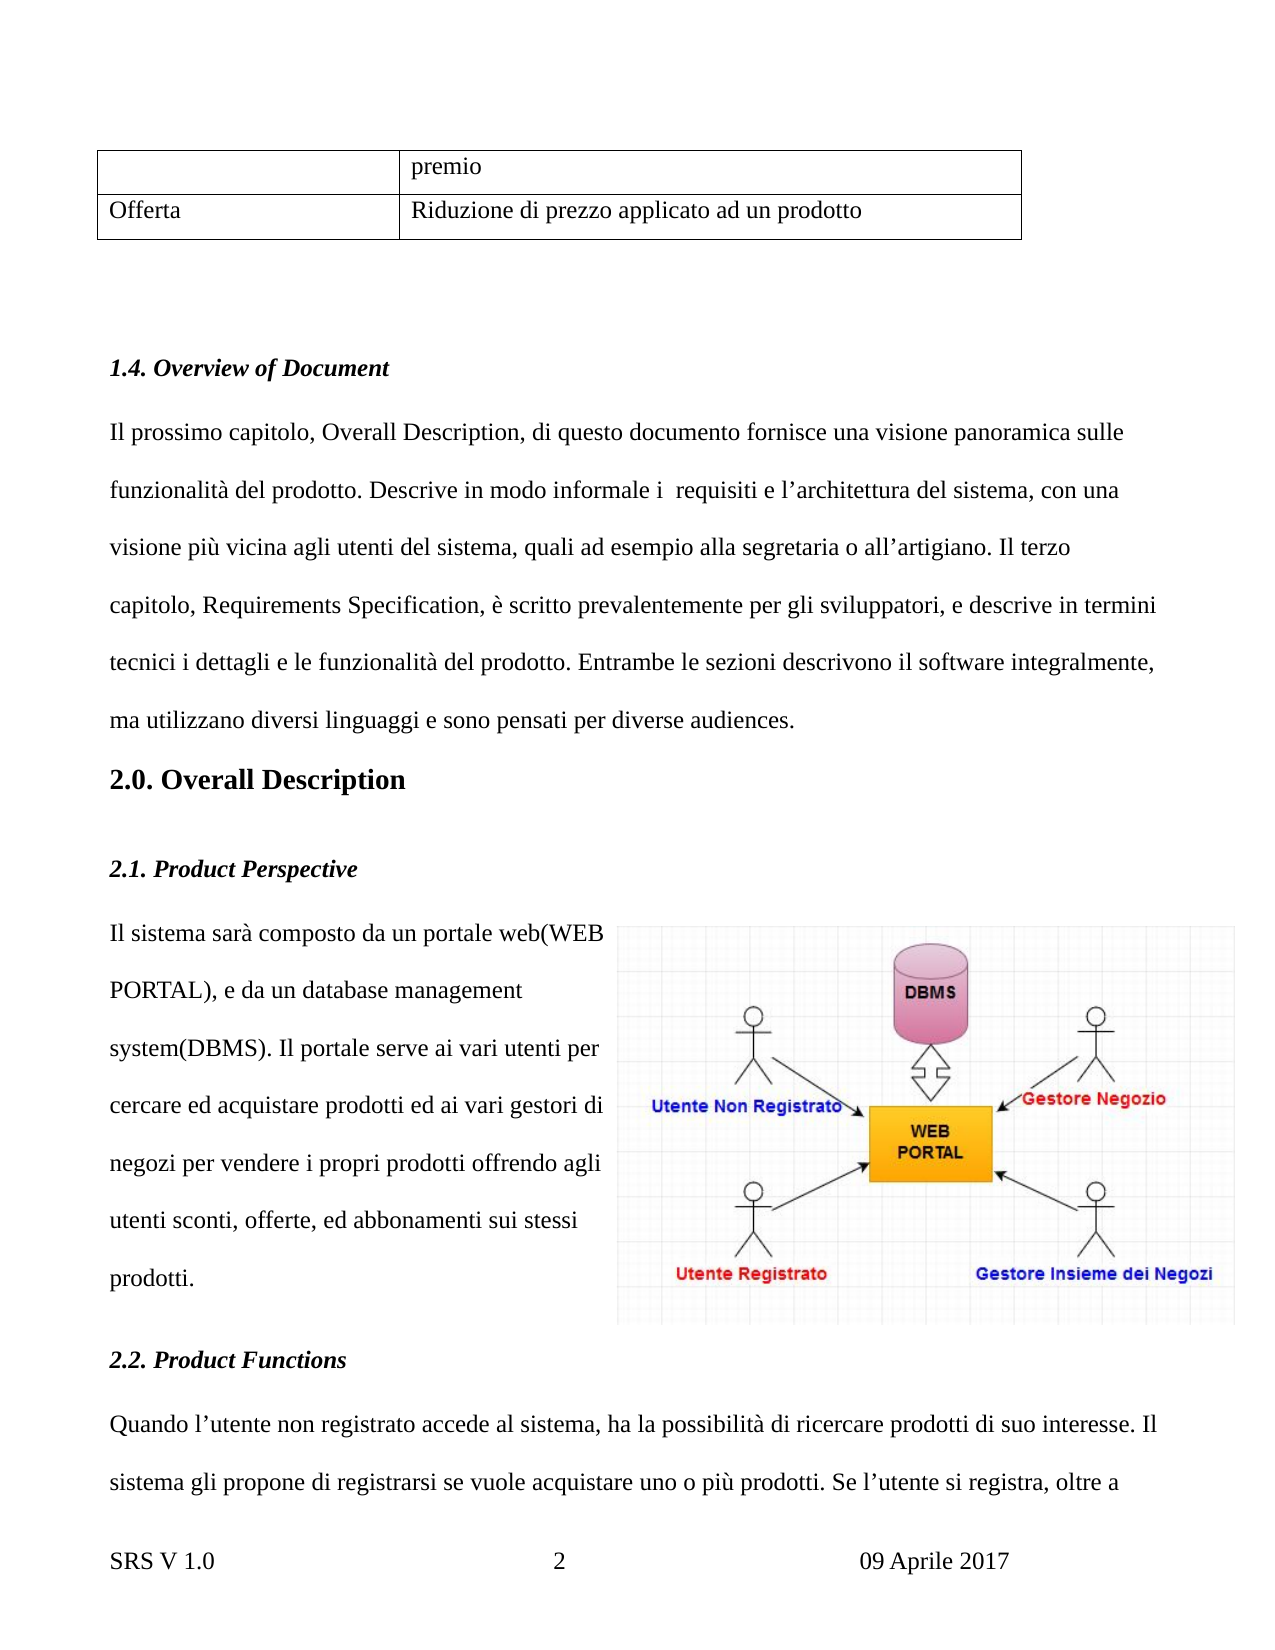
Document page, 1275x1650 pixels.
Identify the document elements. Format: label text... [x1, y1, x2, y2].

table_cell premio [400, 151, 1021, 194]
subtitle 2.0. Overall Description [109, 762, 1162, 796]
table_cell [98, 151, 399, 194]
text Quando l’utente non registrato accede al sistema, ha la possibilità di ricercare prodotti di suo interesse. Il sistema gli propone di registrarsi se vuole acquistare uno o più prodotti. Se l’utente si registra, oltre a [109, 1409, 1162, 1496]
table_cell Offerta [98, 195, 399, 239]
subtitle 1.4. Overview of Document [109, 353, 1162, 382]
picture [616, 926, 1235, 1325]
subtitle 2.2. Product Functions [109, 1346, 1162, 1374]
text Il sistema sarà composto da un portale web(WEB PORTAL), e da un database management system(DBMS). Il portale serve ai vari utenti per cercare ed acquistare prodotti ed ai vari gestori di negozi per vendere i propri prodotti offrendo agli utenti sconti, offerte, ed abbonamenti sui stessi prodotti. [109, 918, 1162, 1292]
text Il prossimo capitolo, Overall Description, di questo documento fornisce una visione panoramica sulle funzionalità del prodotto. Descrive in modo informale i requisiti e l’architettura del sistema, con una visione più vicina agli utenti del sistema, quali ad esempio alla segretaria o all’artigiano. Il terzo capitolo, Requirements Specification, è scritto prevalentemente per gli sviluppatori, e descrive in termini tecnici i dettagli e le funzionalità del prodotto. Entrambe le sezioni descrivono il software integralmente, ma utilizzano diversi linguaggi e sono pensati per diverse audiences. [109, 417, 1162, 733]
subtitle 2.1. Product Perspective [109, 854, 1162, 883]
table_cell Riduzione di prezzo applicato ad un prodotto [400, 195, 1021, 239]
